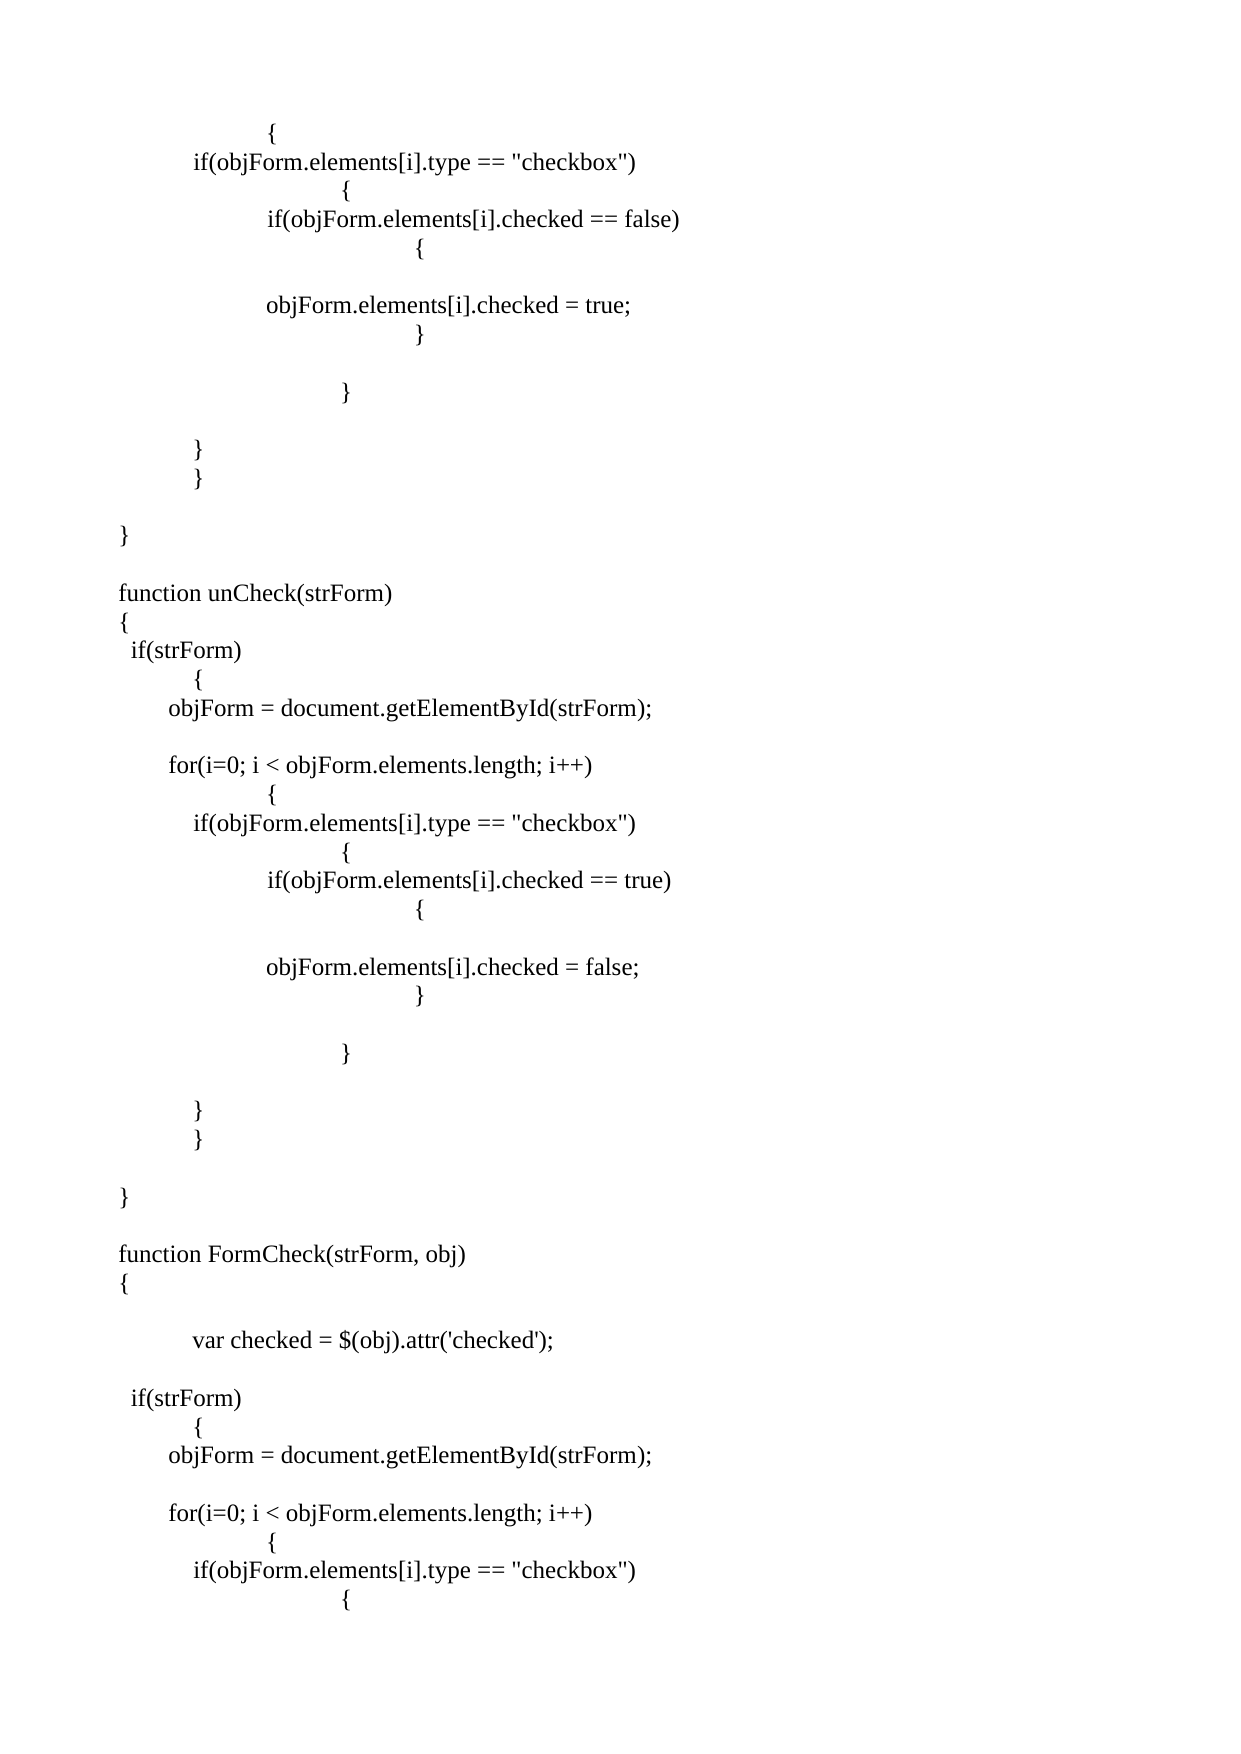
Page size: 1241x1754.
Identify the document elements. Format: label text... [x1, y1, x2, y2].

text if(objForm.elements[i].checked == false) [118, 204, 1122, 233]
text { [118, 1268, 1122, 1297]
text if(objForm.elements[i].type == "checkbox") [118, 147, 1122, 176]
text } [118, 434, 1122, 463]
text { [118, 1412, 1122, 1441]
text } [118, 521, 1122, 549]
text if(objForm.elements[i].type == "checkbox") [118, 808, 1122, 837]
text { [118, 607, 1122, 636]
text objForm = document.getElementById(strForm); [118, 693, 1122, 722]
text objForm.elements[i].checked = false; [118, 952, 1122, 981]
text { [118, 233, 1122, 262]
text { [118, 176, 1122, 204]
text } [118, 1124, 1122, 1153]
text } [118, 319, 1122, 348]
text for(i=0; i < objForm.elements.length; i++) [118, 751, 1122, 779]
text if(objForm.elements[i].type == "checkbox") [118, 1556, 1122, 1584]
text for(i=0; i < objForm.elements.length; i++) [118, 1498, 1122, 1527]
text if(strForm) [118, 636, 1122, 664]
text if(strForm) [118, 1383, 1122, 1412]
text { [118, 779, 1122, 808]
text } [118, 981, 1122, 1009]
text var checked = $(obj).attr('checked'); [118, 1326, 1122, 1354]
text } [118, 1038, 1122, 1067]
text objForm = document.getElementById(strForm); [118, 1441, 1122, 1469]
text { [118, 837, 1122, 866]
text { [118, 118, 1122, 147]
text if(objForm.elements[i].checked == true) [118, 866, 1122, 894]
text function FormCheck(strForm, obj) [118, 1239, 1122, 1268]
text { [118, 894, 1122, 923]
text { [118, 1584, 1122, 1613]
text } [118, 1096, 1122, 1124]
text { [118, 664, 1122, 693]
text objForm.elements[i].checked = true; [118, 291, 1122, 319]
text } [118, 463, 1122, 492]
text } [118, 1182, 1122, 1211]
text { [118, 1527, 1122, 1556]
text function unCheck(strForm) [118, 578, 1122, 607]
text } [118, 377, 1122, 406]
